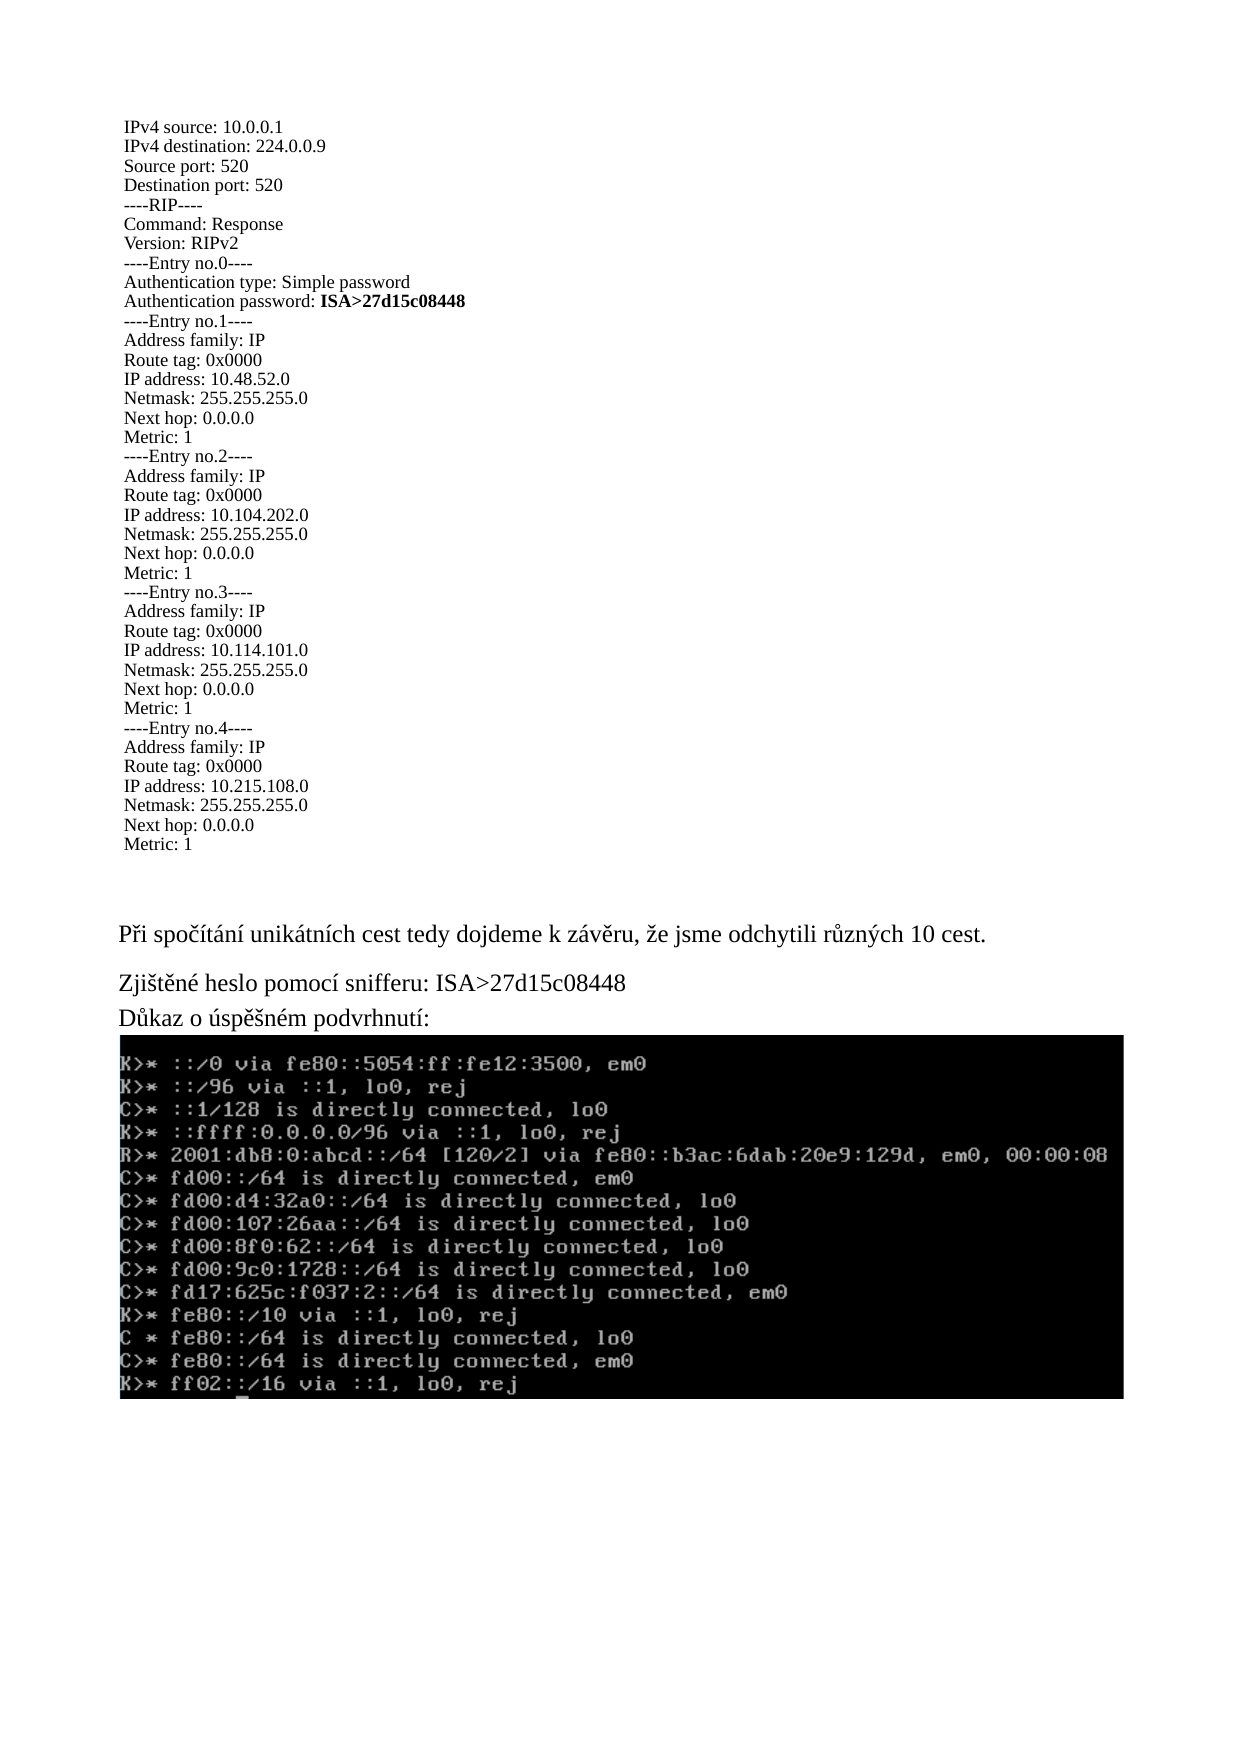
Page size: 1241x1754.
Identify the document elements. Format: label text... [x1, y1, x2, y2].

table_header IPv4 source: 10.0.0.1 IPv4 destination: 224.0.0.9 Source port: 520 Destination port: 520 ----RIP---- Command: Response Version: RIPv2 ----Entry no.0---- Authentication type: Simple password Authentication password: ISA>27d15c08448 ----Entry no.1---- Address family: IP Route tag: 0x0000 IP address: 10.48.52.0 Netmask: 255.255.255.0 Next hop: 0.0.0.0 Metric: 1 ----Entry no.2---- Address family: IP Route tag: 0x0000 IP address: 10.104.202.0 Netmask: 255.255.255.0 Next hop: 0.0.0.0 Metric: 1 ----Entry no.3---- Address family: IP Route tag: 0x0000 IP address: 10.114.101.0 Netmask: 255.255.255.0 Next hop: 0.0.0.0 Metric: 1 ----Entry no.4---- Address family: IP Route tag: 0x0000 IP address: 10.215.108.0 Netmask: 255.255.255.0 Next hop: 0.0.0.0 Metric: 1 [124, 118, 620, 919]
table_header [620, 118, 1123, 919]
picture [119, 1035, 1124, 1399]
text Zjištěné heslo pomocí snifferu: ISA>27d15c08448 Důkaz o úspěšném podvrhnutí: [118, 968, 1122, 1031]
text Při spočítání unikátních cest tedy dojdeme k závěru, že jsme odchytili různých 10 cest. [118, 919, 1122, 948]
